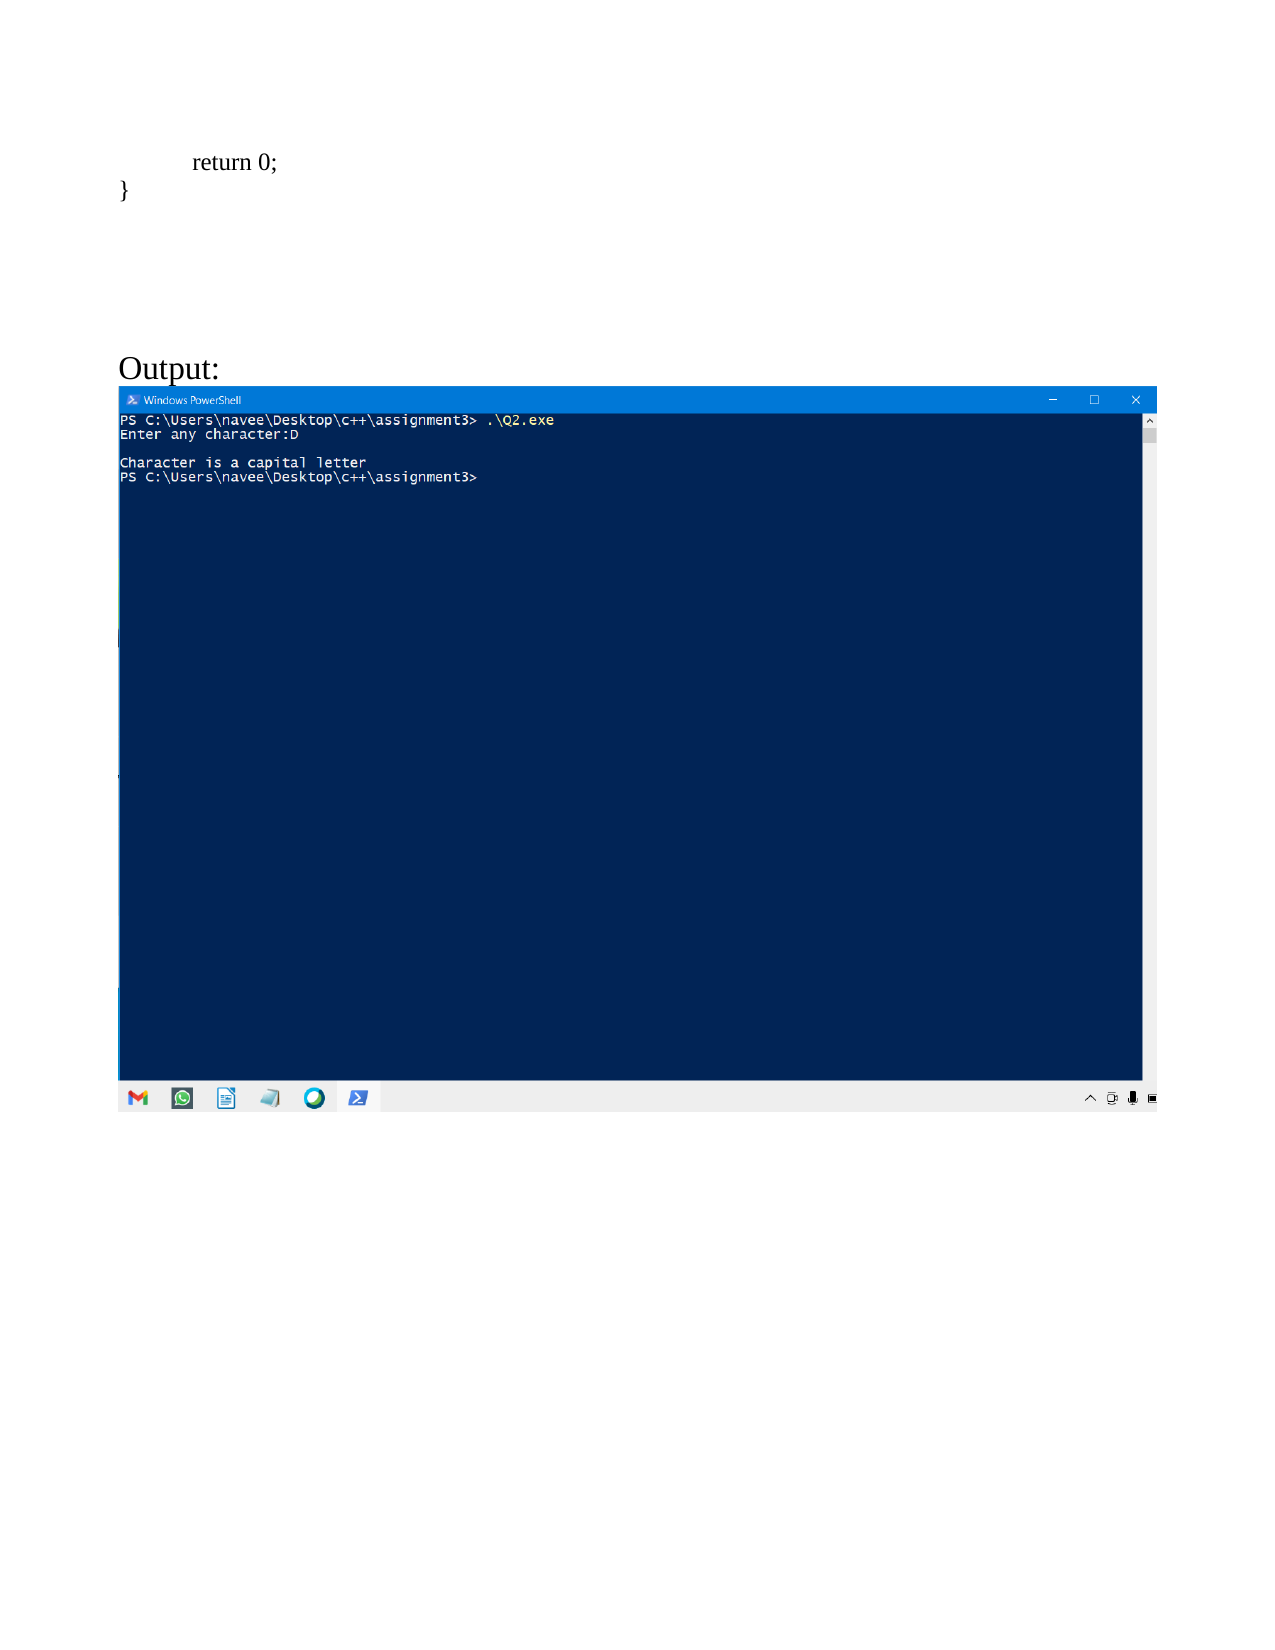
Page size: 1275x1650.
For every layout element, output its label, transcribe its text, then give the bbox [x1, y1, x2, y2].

text } [118, 176, 1157, 204]
text return 0; [118, 147, 1157, 176]
text Output: [118, 348, 1157, 386]
picture [118, 386, 1157, 1112]
